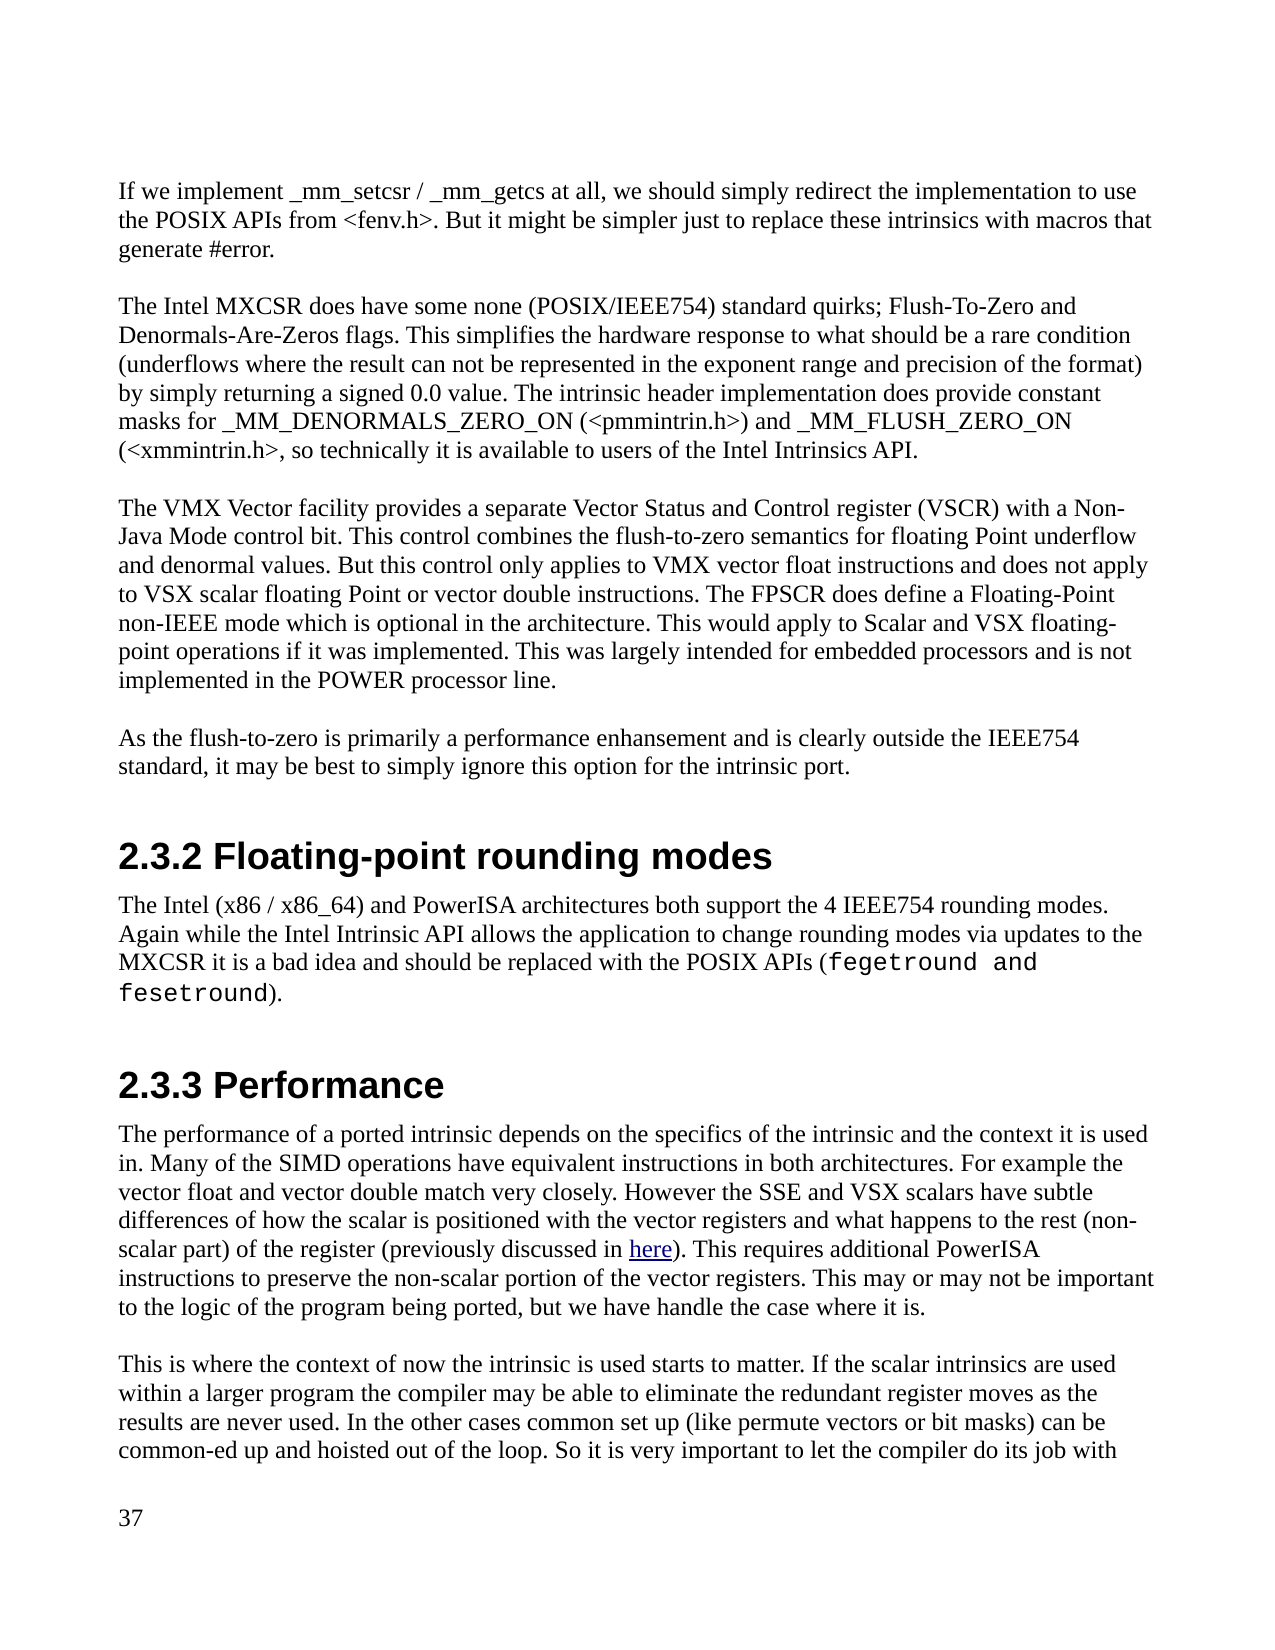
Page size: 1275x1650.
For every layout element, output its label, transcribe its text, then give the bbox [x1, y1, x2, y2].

subtitle 2.3.3 Performance [118, 1063, 1157, 1107]
text As the flush-to-zero is primarily a performance enhansement and is clearly outside the IEEE754 standard, it may be best to simply ignore this option for the intrinsic port. [118, 723, 1157, 780]
text The Intel (x86 / x86_64) and PowerISA architectures both support the 4 IEEE754 rounding modes. Again while the Intel Intrinsic API allows the application to change rounding modes via updates to the MXCSR it is a bad idea and should be replaced with the POSIX APIs (fegetround and fesetround). [118, 890, 1157, 1009]
subtitle 2.3.2 Floating-point rounding modes [118, 834, 1157, 877]
text The Intel MXCSR does have some none (POSIX/IEEE754) standard quirks; Flush-To-Zero and Denormals-Are-Zeros flags. This simplifies the hardware response to what should be a rare condition (underflows where the result can not be represented in the exponent range and precision of the format) by simply returning a signed 0.0 value. The intrinsic header implementation does provide constant masks for _MM_DENORMALS_ZERO_ON (<pmmintrin.h>) and _MM_FLUSH_ZERO_ON (<xmmintrin.h>, so technically it is available to users of the Intel Intrinsics API. [118, 291, 1157, 464]
text The performance of a ported intrinsic depends on the specifics of the intrinsic and the context it is used in. Many of the SIMD operations have equivalent instructions in both architectures. For example the vector float and vector double match very closely. However the SSE and VSX scalars have subtle differences of how the scalar is positioned with the vector registers and what happens to the rest (non-scalar part) of the register (previously discussed in here). This requires additional PowerISA instructions to preserve the non-scalar portion of the vector registers. This may or may not be important to the logic of the program being ported, but we have handle the case where it is. [118, 1119, 1157, 1320]
text If we implement _mm_setcsr / _mm_getcs at all, we should simply redirect the implementation to use the POSIX APIs from <fenv.h>. But it might be simpler just to replace these intrinsics with macros that generate #error. [118, 176, 1157, 263]
text The VMX Vector facility provides a separate Vector Status and Control register (VSCR) with a Non-Java Mode control bit. This control combines the flush-to-zero semantics for floating Point underflow and denormal values. But this control only applies to VMX vector float instructions and does not apply to VSX scalar floating Point or vector double instructions. The FPSCR does define a Floating-Point non-IEEE mode which is optional in the architecture. This would apply to Scalar and VSX floating-point operations if it was implemented. This was largely intended for embedded processors and is not implemented in the POWER processor line. [118, 493, 1157, 694]
text This is where the context of now the intrinsic is used starts to matter. If the scalar intrinsics are used within a larger program the compiler may be able to eliminate the redundant register moves as the results are never used. In the other cases common set up (like permute vectors or bit masks) can be common-ed up and hoisted out of the loop. So it is very important to let the compiler do its job with [118, 1349, 1157, 1464]
